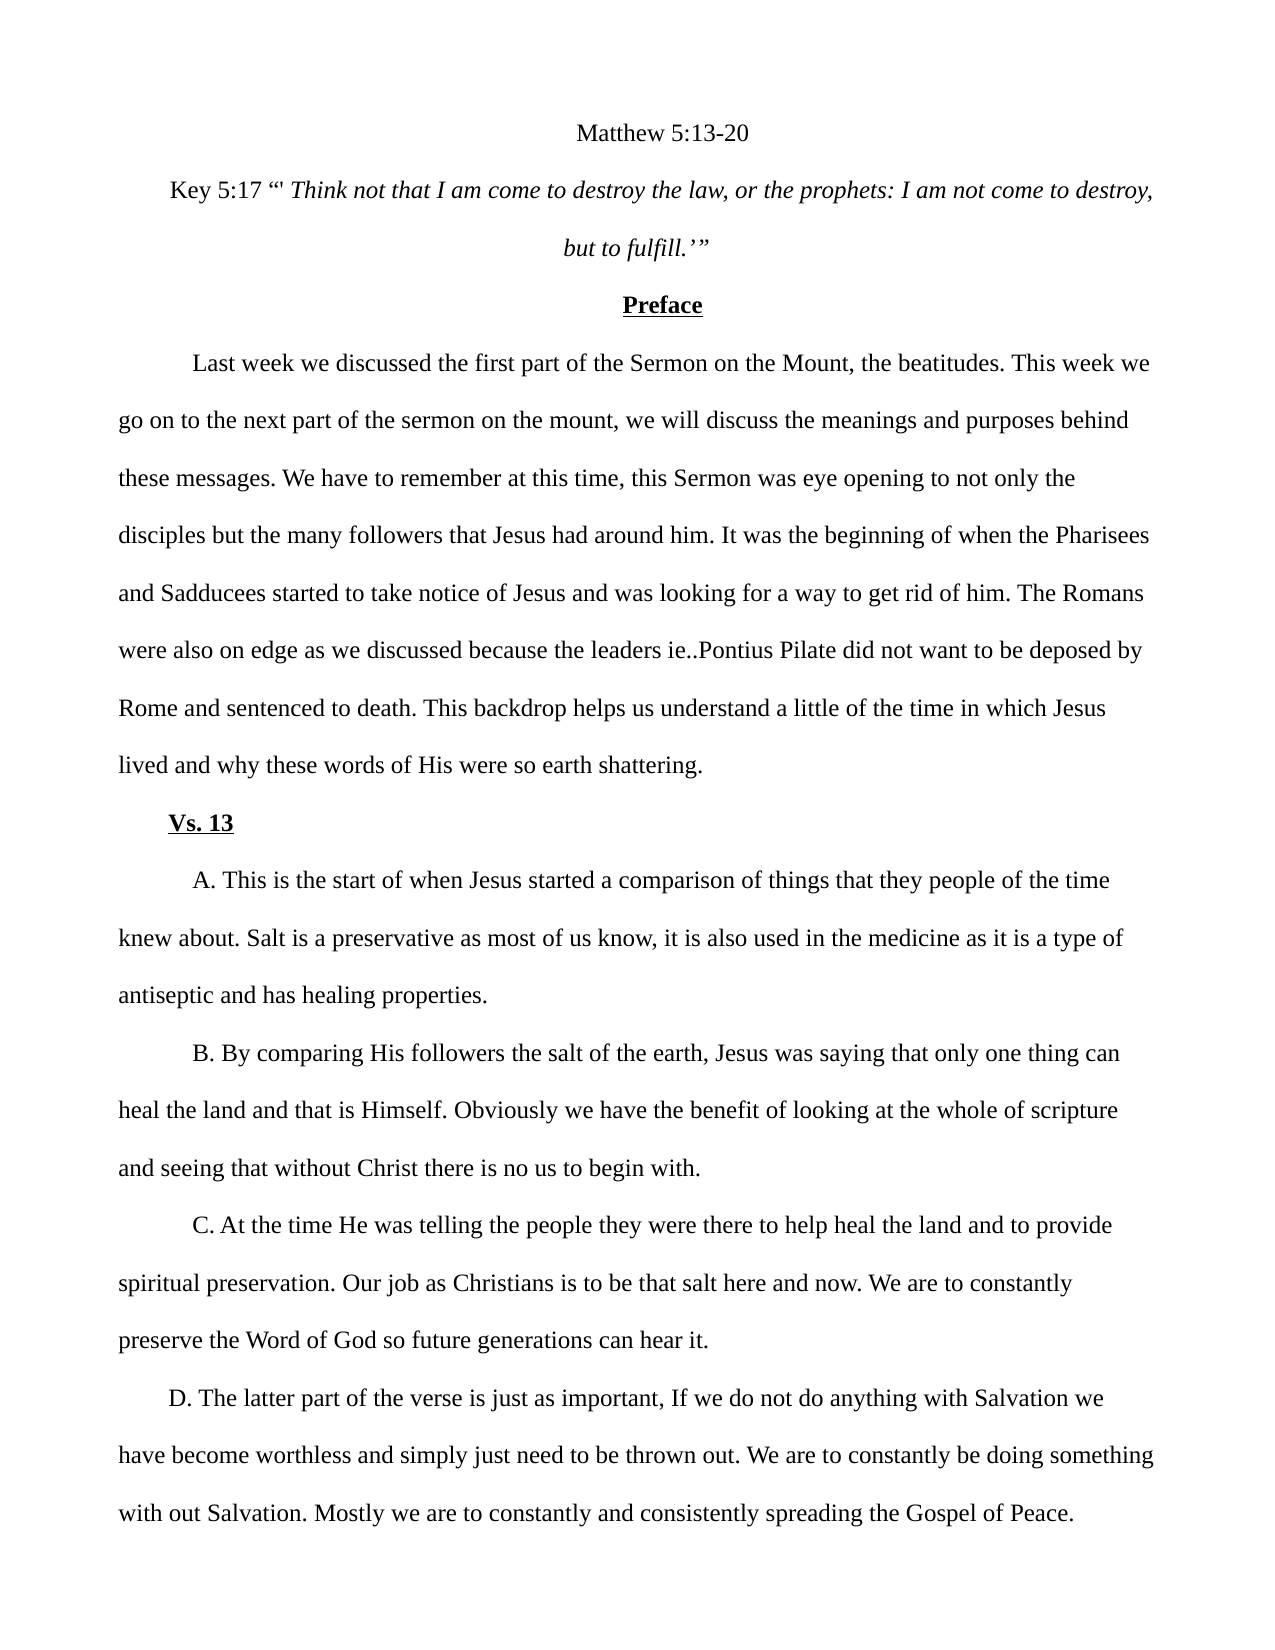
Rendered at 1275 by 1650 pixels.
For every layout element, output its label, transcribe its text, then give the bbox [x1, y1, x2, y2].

text C. At the time He was telling the people they were there to help heal the land and to provide spiritual preservation. Our job as Christians is to be that salt here and now. We are to constantly preserve the Word of God so future generations can hear it. [118, 1211, 1157, 1354]
text Matthew 5:13-20 [118, 118, 1157, 147]
text D. The latter part of the verse is just as important, If we do not do anything with Salvation we have become worthless and simply just need to be thrown out. We are to constantly be doing something with out Salvation. Mostly we are to constantly and consistently spreading the Gospel of Peace. [118, 1383, 1157, 1527]
text Last week we discussed the first part of the Sermon on the Mount, the beatitudes. This week we go on to the next part of the sermon on the mount, we will discuss the meanings and purposes behind these messages. We have to remember at this time, this Sermon was eye opening to not only the disciples but the many followers that Jesus had around him. It was the beginning of when the Pharisees and Sadducees started to take notice of Jesus and was looking for a way to get rid of him. The Romans were also on edge as we discussed because the leaders ie..Pontius Pilate did not want to be deposed by Rome and sentenced to death. This backdrop helps us understand a little of the time in which Jesus lived and why these words of His were so earth shattering. [118, 348, 1157, 779]
text A. This is the start of when Jesus started a comparison of things that they people of the time knew about. Salt is a preservative as most of us know, it is also used in the medicine as it is a type of antiseptic and has healing properties. [118, 866, 1157, 1009]
text Preface [118, 291, 1157, 319]
text Vs. 13 [118, 808, 1157, 837]
text B. By comparing His followers the salt of the earth, Jesus was saying that only one thing can heal the land and that is Himself. Obviously we have the benefit of looking at the whole of scripture and seeing that without Christ there is no us to begin with. [118, 1038, 1157, 1182]
text Key 5:17 “' Think not that I am come to destroy the law, or the prophets: I am not come to destroy, but to fulfill.’” [118, 176, 1157, 262]
